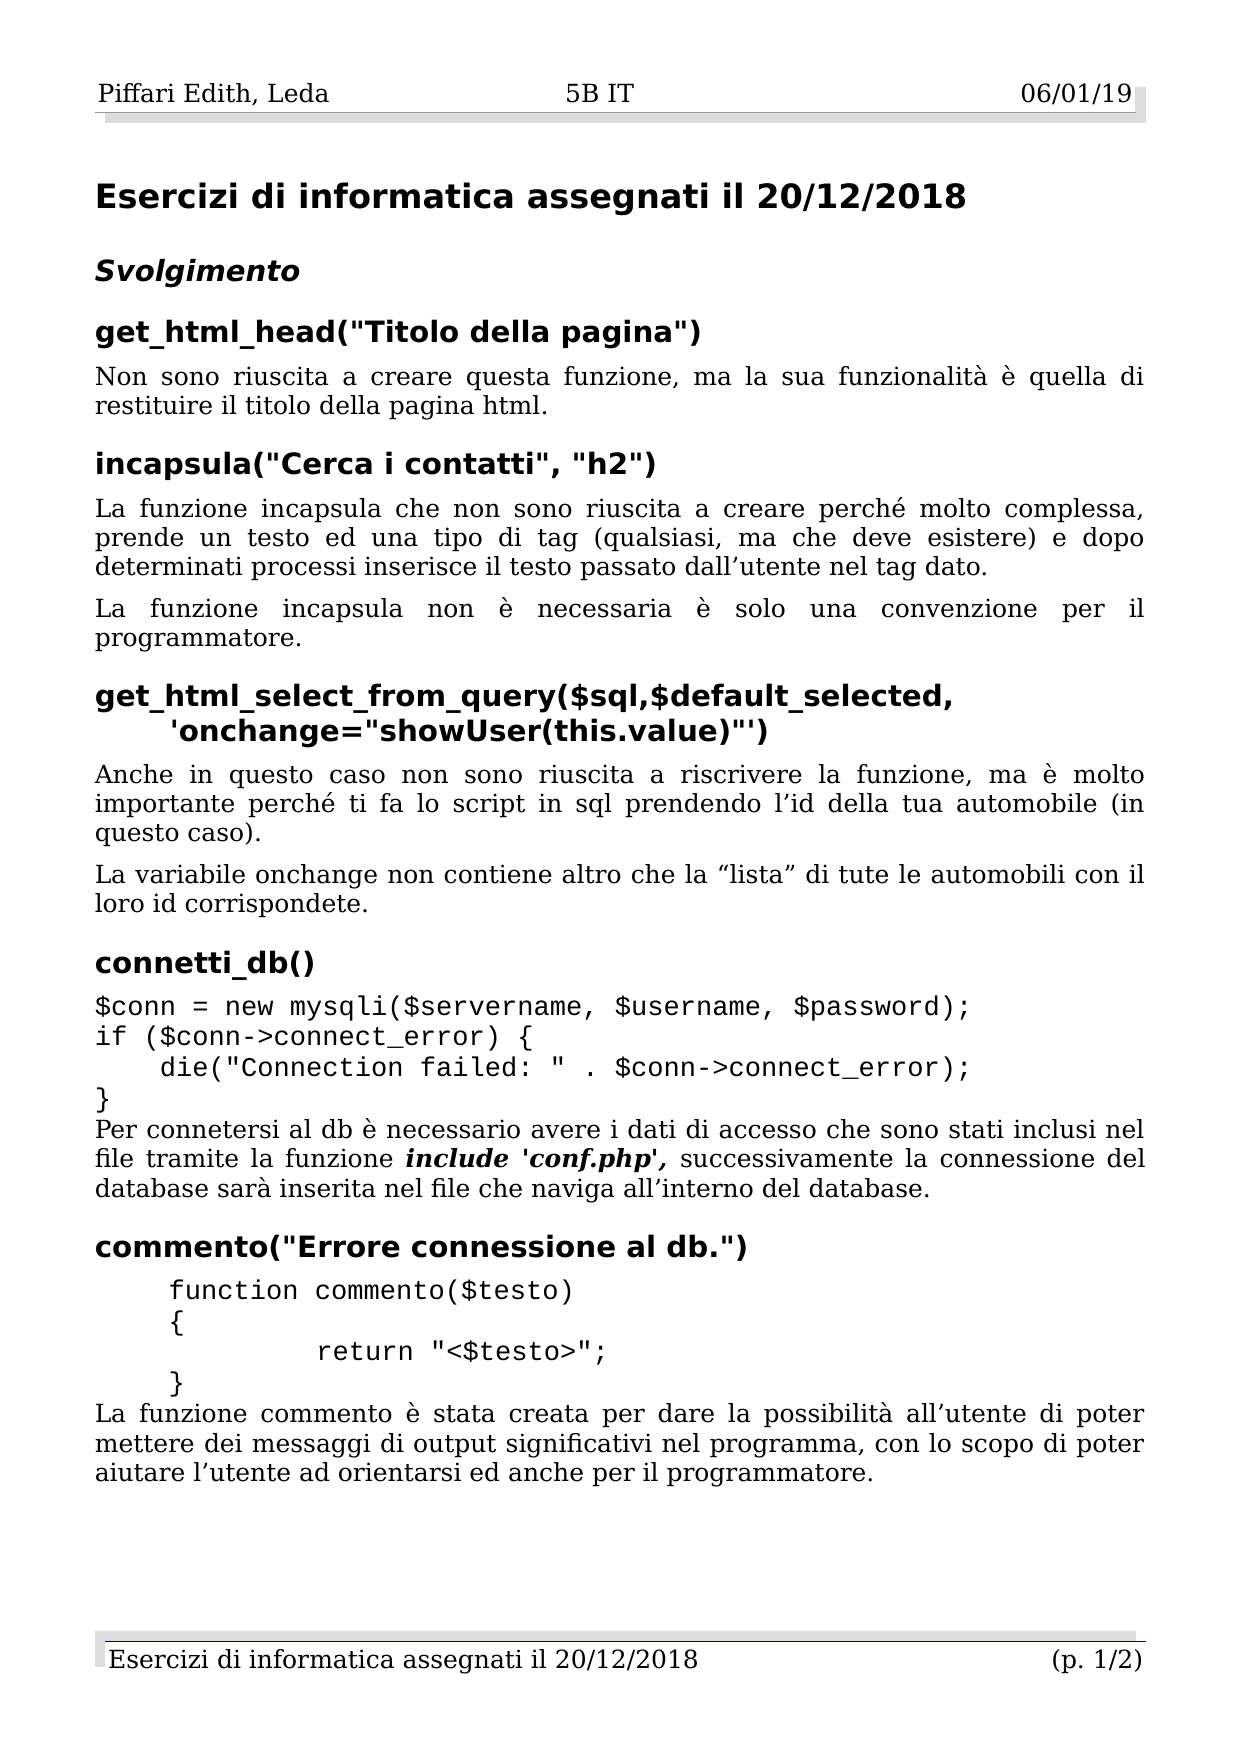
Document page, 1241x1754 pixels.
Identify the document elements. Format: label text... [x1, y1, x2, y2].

text function commento($testo) [94, 1277, 1146, 1307]
text if ($conn->connect_error) { [94, 1023, 1146, 1054]
subtitle incapsula("Cerca i contatti", "h2") [94, 447, 1146, 482]
subtitle Svolgimento [94, 254, 1146, 288]
text die("Connection failed: " . $conn->connect_error); [94, 1054, 1146, 1084]
text La funzione commento è stata creata per dare la possibilità all’utente di poter mettere dei messaggi di output significativi nel programma, con lo scopo di poter aiutare l’utente ad orientarsi ed anche per il programmatore. [94, 1400, 1146, 1487]
text Per connetersi al db è necessario avere i dati di accesso che sono stati inclusi nel file tramite la funzione include 'conf.php', successivamente la connessione del database sarà inserita nel file che naviga all’interno del database. [94, 1115, 1146, 1203]
subtitle get_html_head("Titolo della pagina") [94, 315, 1146, 349]
text La variabile onchange non contiene altro che la “lista” di tute le automobili con il loro id corrispondete. [94, 860, 1146, 919]
text } [94, 1369, 1146, 1400]
text Non sono riuscita a creare questa funzione, ma la sua funzionalità è quella di restituire il titolo della pagina html. [94, 362, 1146, 420]
subtitle get_html_select_from_query($sql,$default_selected, 'onchange="showUser(this.value)"') [94, 679, 1146, 748]
text } [94, 1084, 1146, 1115]
text { [94, 1307, 1146, 1338]
subtitle Esercizi di informatica assegnati il 20/12/2018 [94, 178, 1146, 217]
text La funzione incapsula non è necessaria è solo una convenzione per il programmatore. [94, 594, 1146, 652]
text Anche in questo caso non sono riuscita a riscrivere la funzione, ma è molto importante perché ti fa lo script in sql prendendo l’id della tua automobile (in questo caso). [94, 760, 1146, 848]
text return "<$testo>"; [94, 1338, 1146, 1369]
subtitle commento("Errore connessione al db.") [94, 1230, 1146, 1264]
text La funzione incapsula che non sono riuscita a creare perché molto complessa, prende un testo ed una tipo di tag (qualsiasi, ma che deve esistere) e dopo determinati processi inserisce il testo passato dall’utente nel tag dato. [94, 494, 1146, 582]
text $conn = new mysqli($servername, $username, $password); [94, 992, 1146, 1023]
subtitle connetti_db() [94, 946, 1146, 980]
